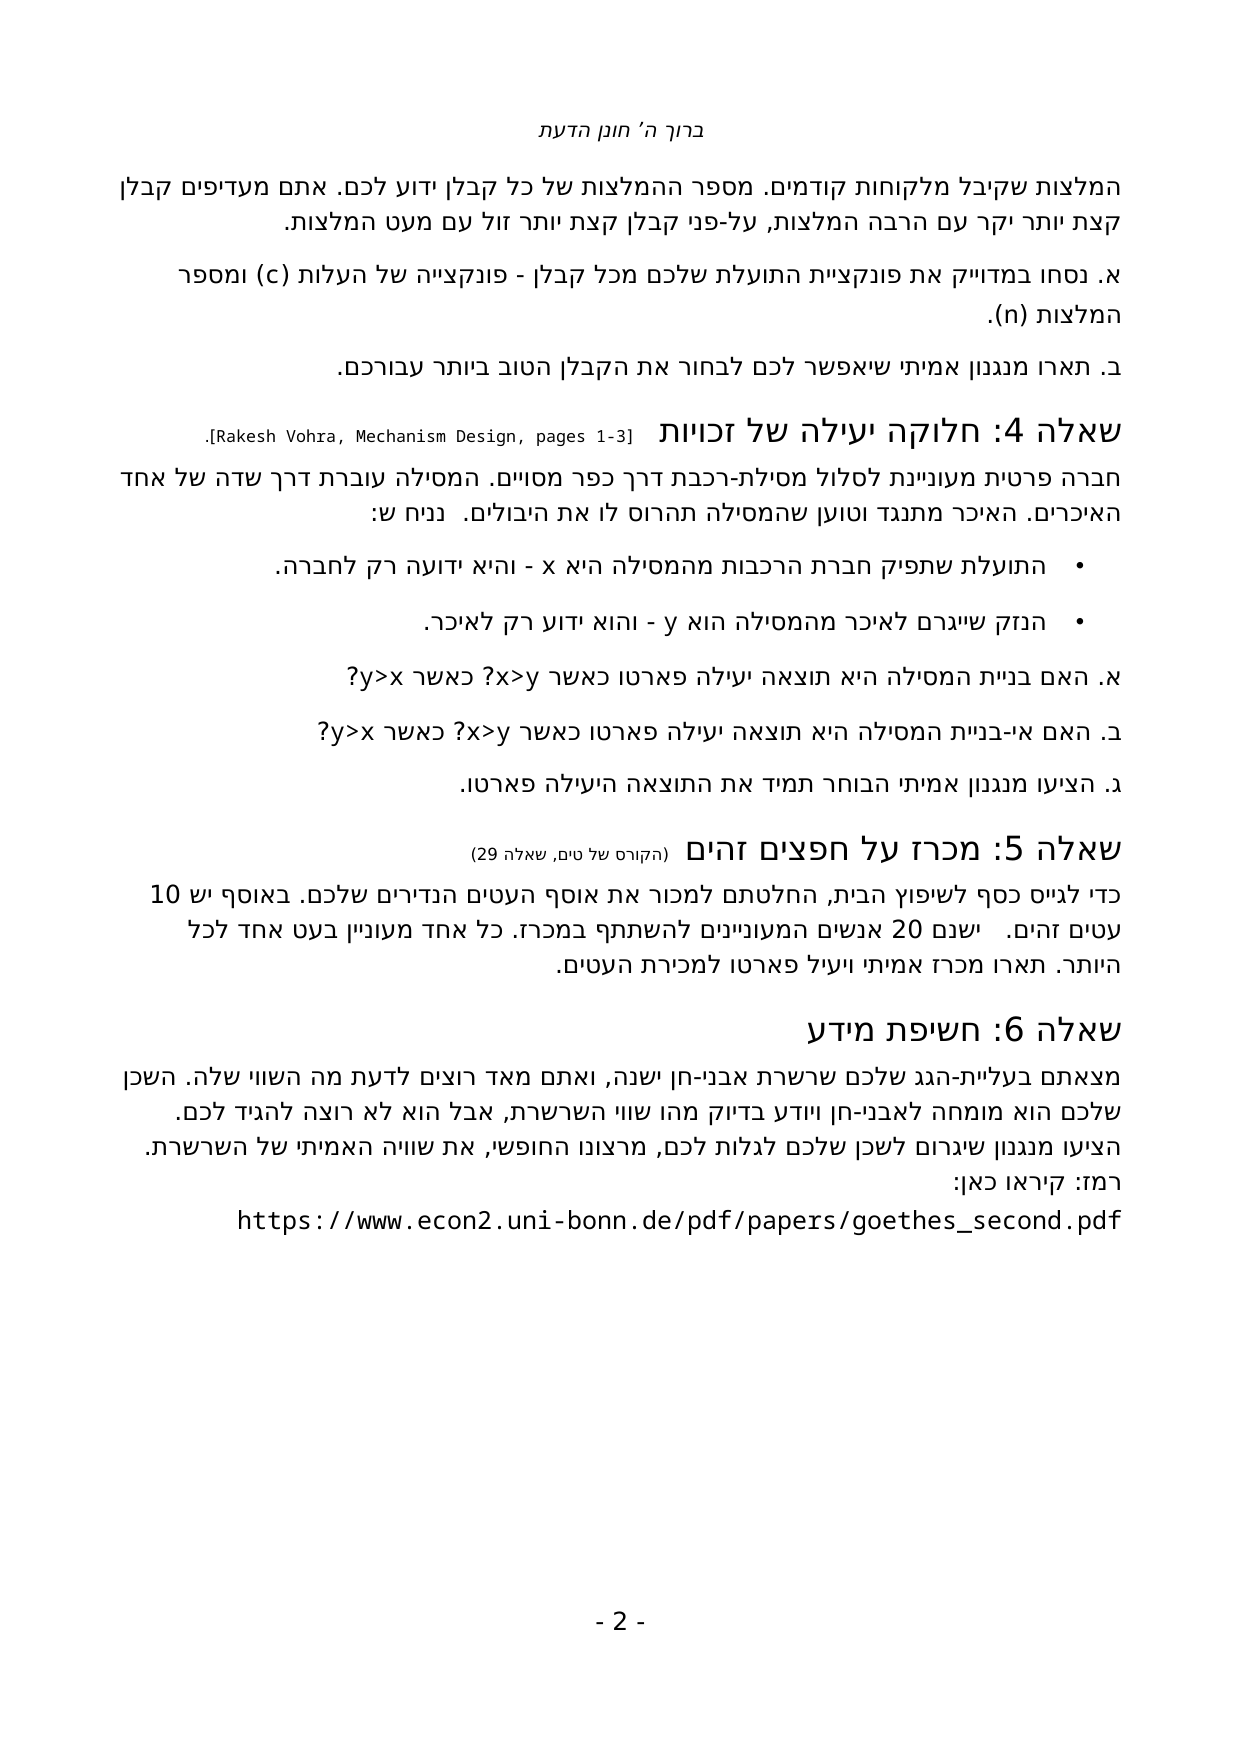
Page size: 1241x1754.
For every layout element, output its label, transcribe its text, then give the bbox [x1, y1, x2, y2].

text חברה פרטית מעוניינת לסלול מסילת-רכבת דרך כפר מסויים. המסילה עוברת דרך שדה של אחד האיכרים. האיכר מתנגד וטוען שהמסילה תהרוס לו את היבולים. נניח ש: [118, 463, 1122, 527]
text א. נסחו במדוייק את פונקציית התועלת שלכם מכל קבלן - פונקצייה של העלות (c) ומספר המלצות (n). [118, 256, 1122, 330]
list הנזק שייגרם לאיכר מהמסילה הוא y - והוא ידוע רק לאיכר. [118, 603, 1084, 637]
subtitle שאלה 6: חשיפת מידע [118, 1011, 1122, 1049]
text ב. האם אי-בניית המסילה היא תוצאה יעילה פארטו כאשר x>y? כאשר y>x? [118, 714, 1122, 748]
text ג. הציעו מנגנון אמיתי הבוחר תמיד את התוצאה היעילה פארטו. [118, 769, 1122, 798]
subtitle שאלה 4: חלוקה יעילה של זכויות [Rakesh Vohra, Mechanism Design, pages 1-3]. [118, 412, 1122, 451]
text כדי לגייס כסף לשיפוץ הבית, החלטתם למכור את אוסף העטים הנדירים שלכם. באוסף יש 10 עטים זהים. ישנם 20 אנשים המעוניינים להשתתף במכרז. כל אחד מעוניין בעט אחד לכל היותר. תארו מכרז אמיתי ויעיל פארטו למכירת העטים. [118, 881, 1122, 980]
text ב. תארו מנגנון אמיתי שיאפשר לכם לבחור את הקבלן הטוב ביותר עבורכם. [118, 352, 1122, 381]
text מצאתם בעליית-הגג שלכם שרשרת אבני-חן ישנה, ואתם מאד רוצים לדעת מה השווי שלה. השכן שלכם הוא מומחה לאבני-חן ויודע בדיוק מהו שווי השרשרת, אבל הוא לא רוצה להגיד לכם. הציעו מנגנון שיגרום לשכן שלכם לגלות לכם, מרצונו החופשי, את שוויה האמיתי של השרשרת. רמז: קיראו כאן: https://www.econ2.uni-bonn.de/pdf/papers/goethes_second.pdf [118, 1062, 1122, 1237]
text המלצות שקיבל מלקוחות קודמים. מספר ההמלצות של כל קבלן ידוע לכם. אתם מעדיפים קבלן קצת יותר יקר עם הרבה המלצות, על-פני קבלן קצת יותר זול עם מעט המלצות. [118, 172, 1122, 236]
subtitle שאלה 5: מכרז על חפצים זהים (הקורס של טים, שאלה 29) [118, 829, 1122, 868]
list התועלת שתפיק חברת הרכבות מהמסילה היא x - והיא ידועה רק לחברה. [118, 548, 1084, 582]
text א. האם בניית המסילה היא תוצאה יעילה פארטו כאשר x>y? כאשר y>x? [118, 658, 1122, 693]
